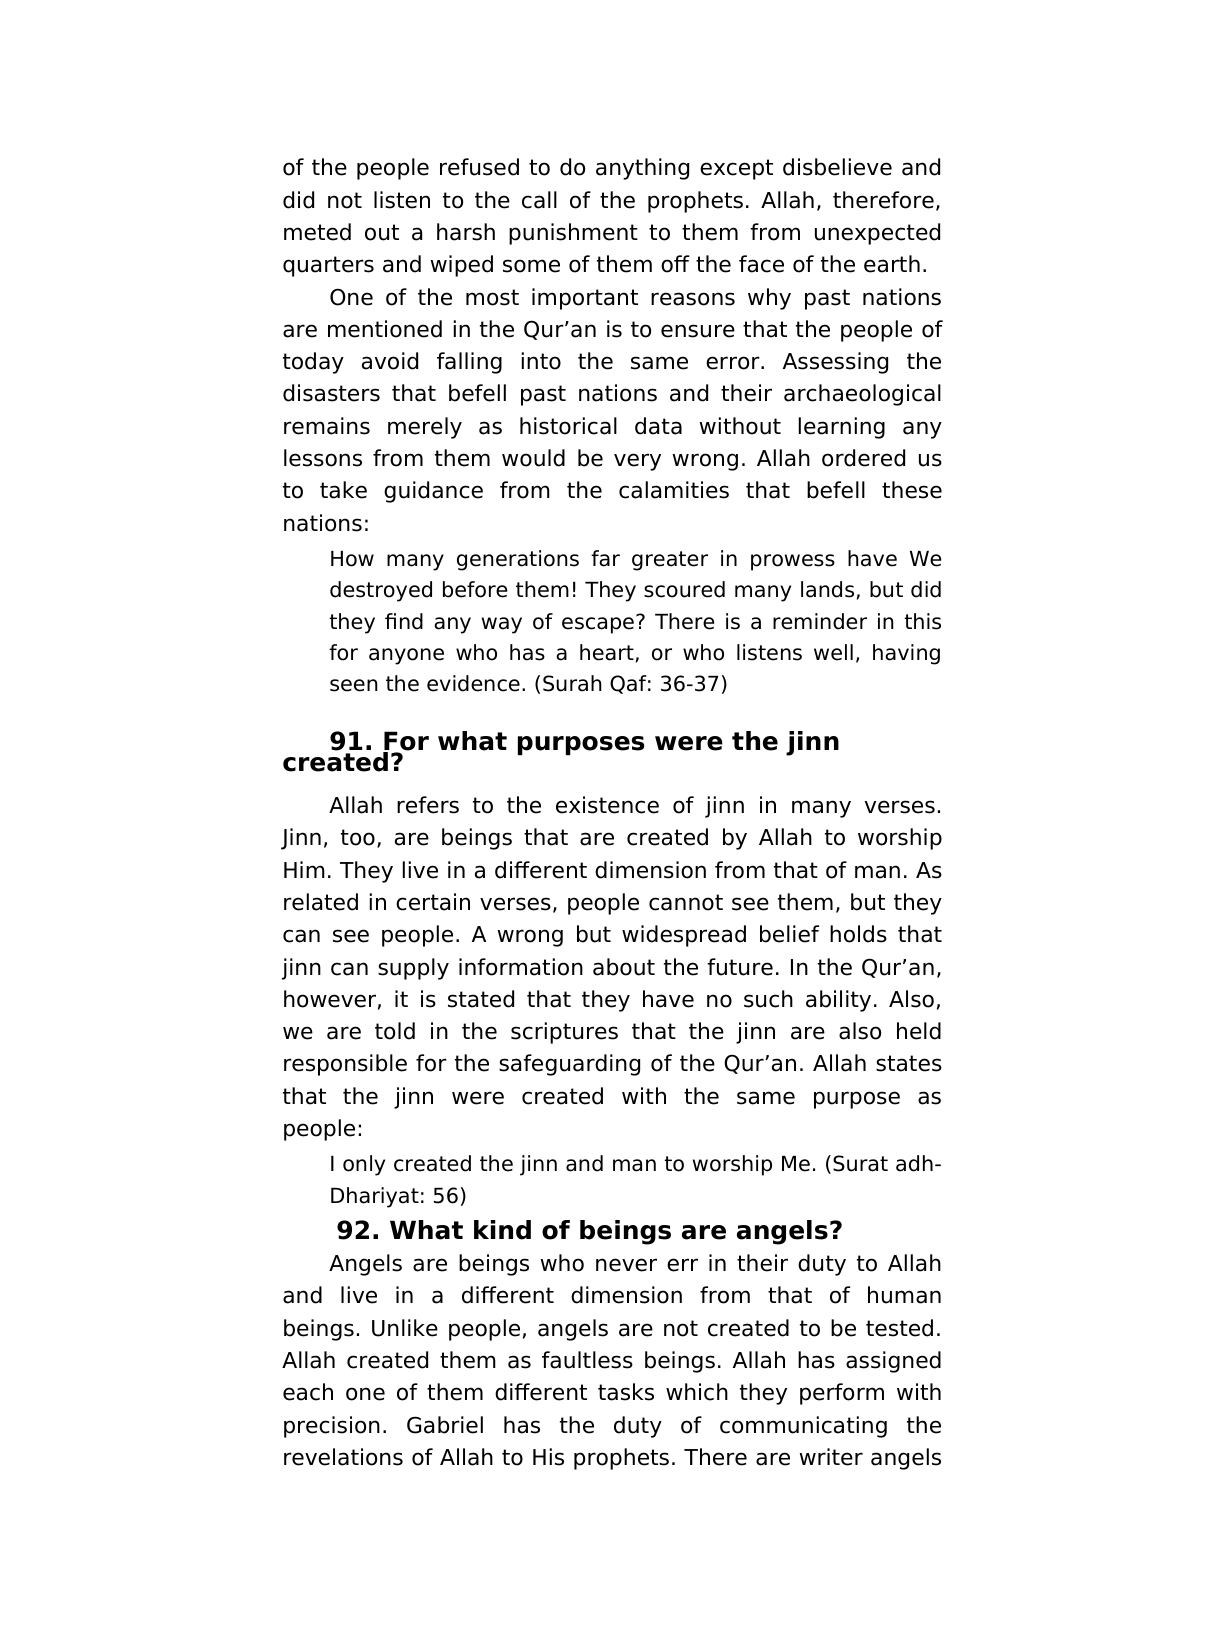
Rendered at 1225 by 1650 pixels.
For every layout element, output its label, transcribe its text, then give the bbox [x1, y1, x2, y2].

text Angels are beings who never err in their duty to Allah and live in a different dimension from that of human beings. Unlike people, angels are not created to be tested. Allah created them as faultless beings. Allah has assigned each one of them different tasks which they perform with precision. Gabriel has the duty of communicating the revelations of Allah to His prophets. There are writer angels [282, 1246, 943, 1472]
text 92. What kind of beings are angels? [282, 1213, 943, 1246]
text of the people refused to do anything except disbelieve and did not listen to the call of the prophets. Allah, therefore, meted out a harsh punishment to them from unexpected quarters and wiped some of them off the face of the earth. [282, 150, 943, 279]
text One of the most important reasons why past nations are mentioned in the Qur’an is to ensure that the people of today avoid falling into the same error. Assessing the disasters that befell past nations and their archaeological remains merely as historical data without learning any lessons from them would be very wrong. Allah ordered us to take guidance from the calamities that befell these nations: [282, 279, 943, 537]
text 91. For what purposes were the jinn created? [282, 734, 943, 776]
text I only created the jinn and man to worship Me. (Surat adh- Dhariyat: 56) [329, 1147, 943, 1209]
text How many generations far greater in prowess have We destroyed before them! They scoured many lands, but did they find any way of escape? There is a reminder in this for anyone who has a heart, or who listens well, having seen the evidence. (Surah Qaf: 36-37) [329, 542, 943, 698]
text Allah refers to the existence of jinn in many verses. Jinn, too, are beings that are created by Allah to worship Him. They live in a different dimension from that of man. As related in certain verses, people cannot see them, but they can see people. A wrong but widespread belief holds that jinn can supply information about the future. In the Qur’an, however, it is stated that they have no such ability. Also, we are told in the scriptures that the jinn are also held responsible for the safeguarding of the Qur’an. Allah states that the jinn were created with the same purpose as people: [282, 788, 943, 1143]
